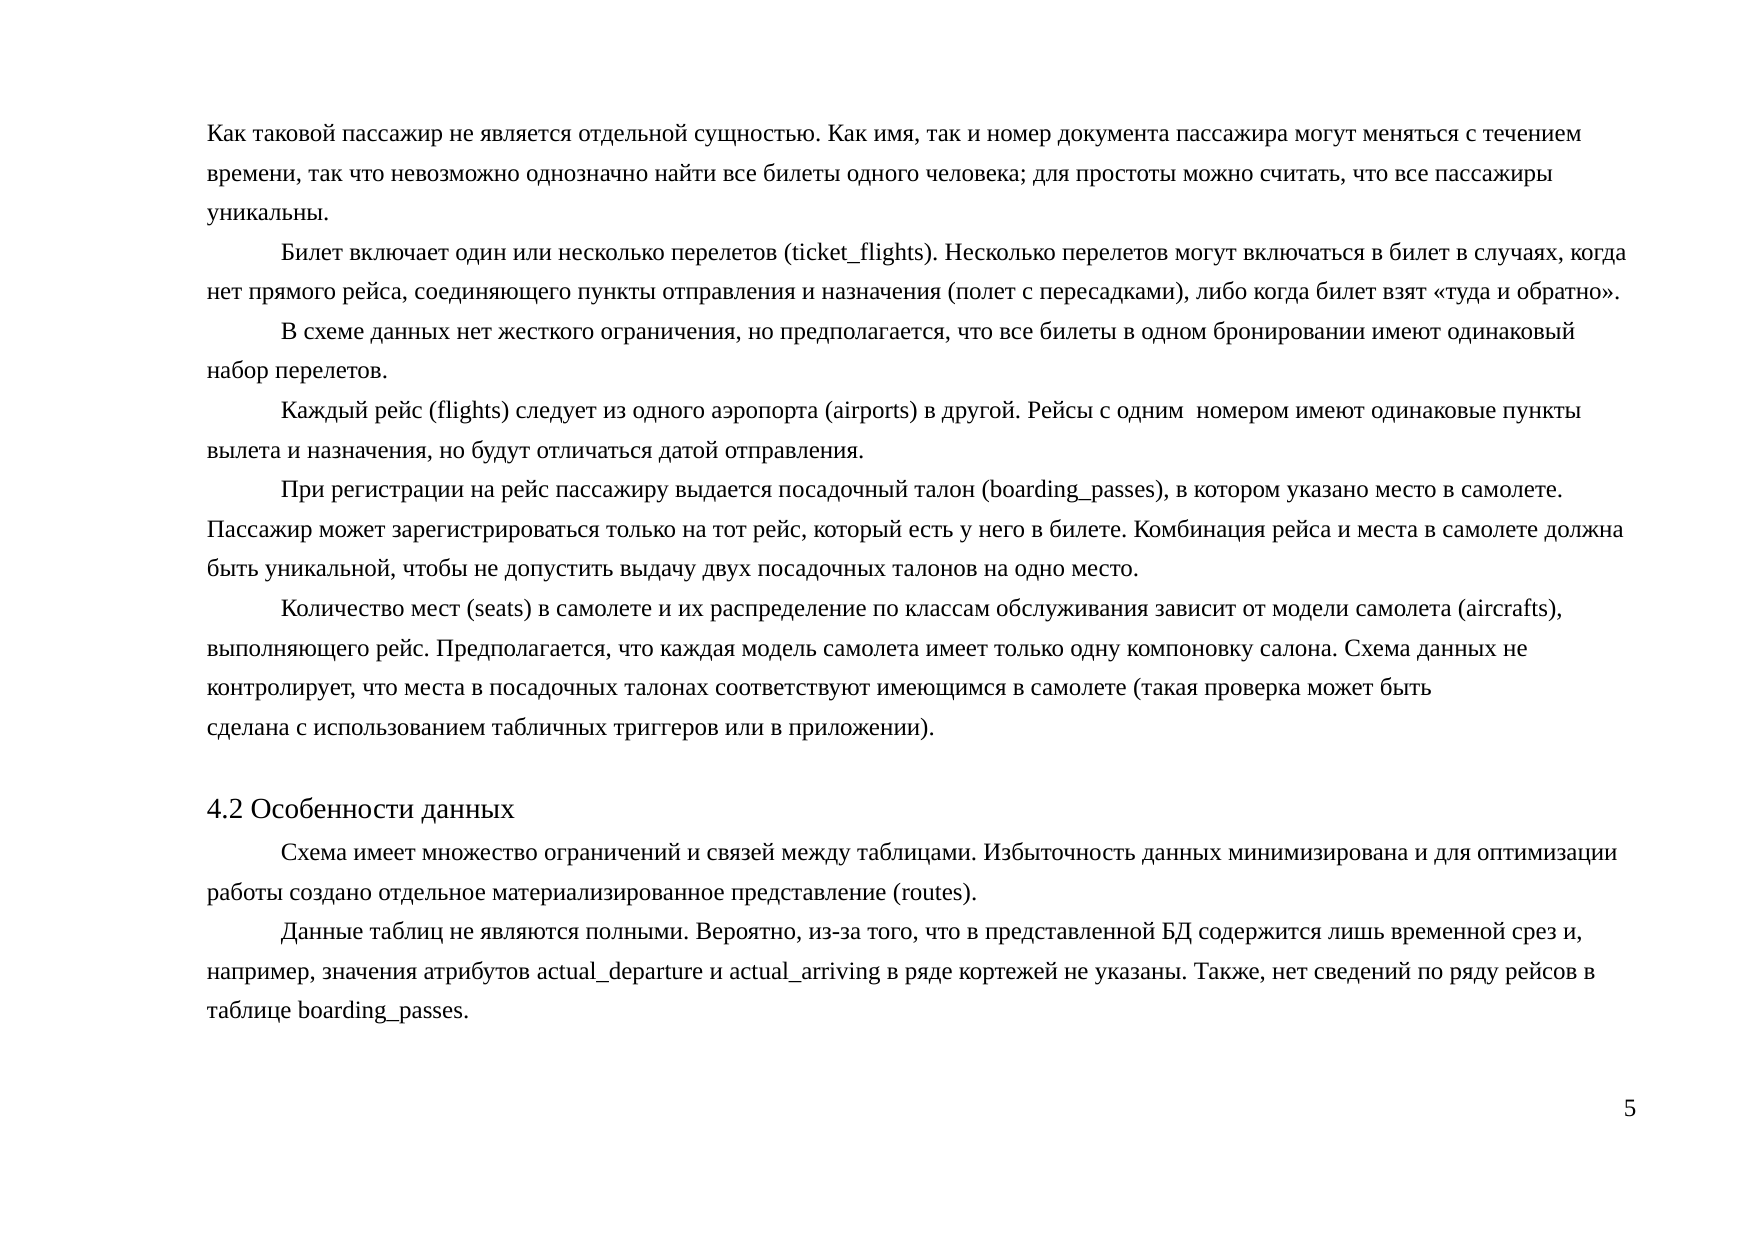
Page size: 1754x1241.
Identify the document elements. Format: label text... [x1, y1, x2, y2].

text Данные таблиц не являются полными. Вероятно, из-за того, что в представленной БД содержится лишь временной срез и, например, значения атрибутов actual_departure и actual_arriving в ряде кортежей не указаны. Также, нет сведений по ряду рейсов в таблице boarding_passes. [207, 916, 1636, 1024]
text Как таковой пассажир не является отдельной сущностью. Как имя, так и номер документа пассажира могут меняться с течением времени, так что невозможно однозначно найти все билеты одного человека; для простоты можно считать, что все пассажиры уникальны. Билет включает один или несколько перелетов (ticket_flights). Несколько перелетов могут включаться в билет в случаях, когда нет прямого рейса, соединяющего пункты отправления и назначения (полет с пересадками), либо когда билет взят «туда и обратно». В схеме данных нет жесткого ограничения, но предполагается, что все билеты в одном бронировании имеют одинаковый набор перелетов. Каждый рейс (flights) следует из одного аэропорта (airports) в другой. Рейсы с одним номером имеют одинаковые пункты вылета и назначения, но будут отличаться датой отправления. При регистрации на рейс пассажиру выдается посадочный талон (boarding_passes), в котором указано место в самолете. Пассажир может зарегистрироваться только на тот рейс, который есть у него в билете. Комбинация рейса и места в самолете должна быть уникальной, чтобы не допустить выдачу двух посадочных талонов на одно место. [207, 118, 1636, 582]
text Схема имеет множество ограничений и связей между таблицами. Избыточность данных минимизирована и для оптимизации работы создано отдельное материализированное представление (routes). [207, 837, 1636, 906]
text 4.2 Особенности данных [207, 791, 1636, 824]
text Количество мест (seats) в самолете и их распределение по классам обслуживания зависит от модели самолета (aircrafts), выполняющего рейс. Предполагается, что каждая модель самолета имеет только одну компоновку салона. Схема данных не контролирует, что места в посадочных талонах соответствуют имеющимся в самолете (такая проверка может быть сделана с использованием табличных триггеров или в приложении). [207, 593, 1636, 741]
